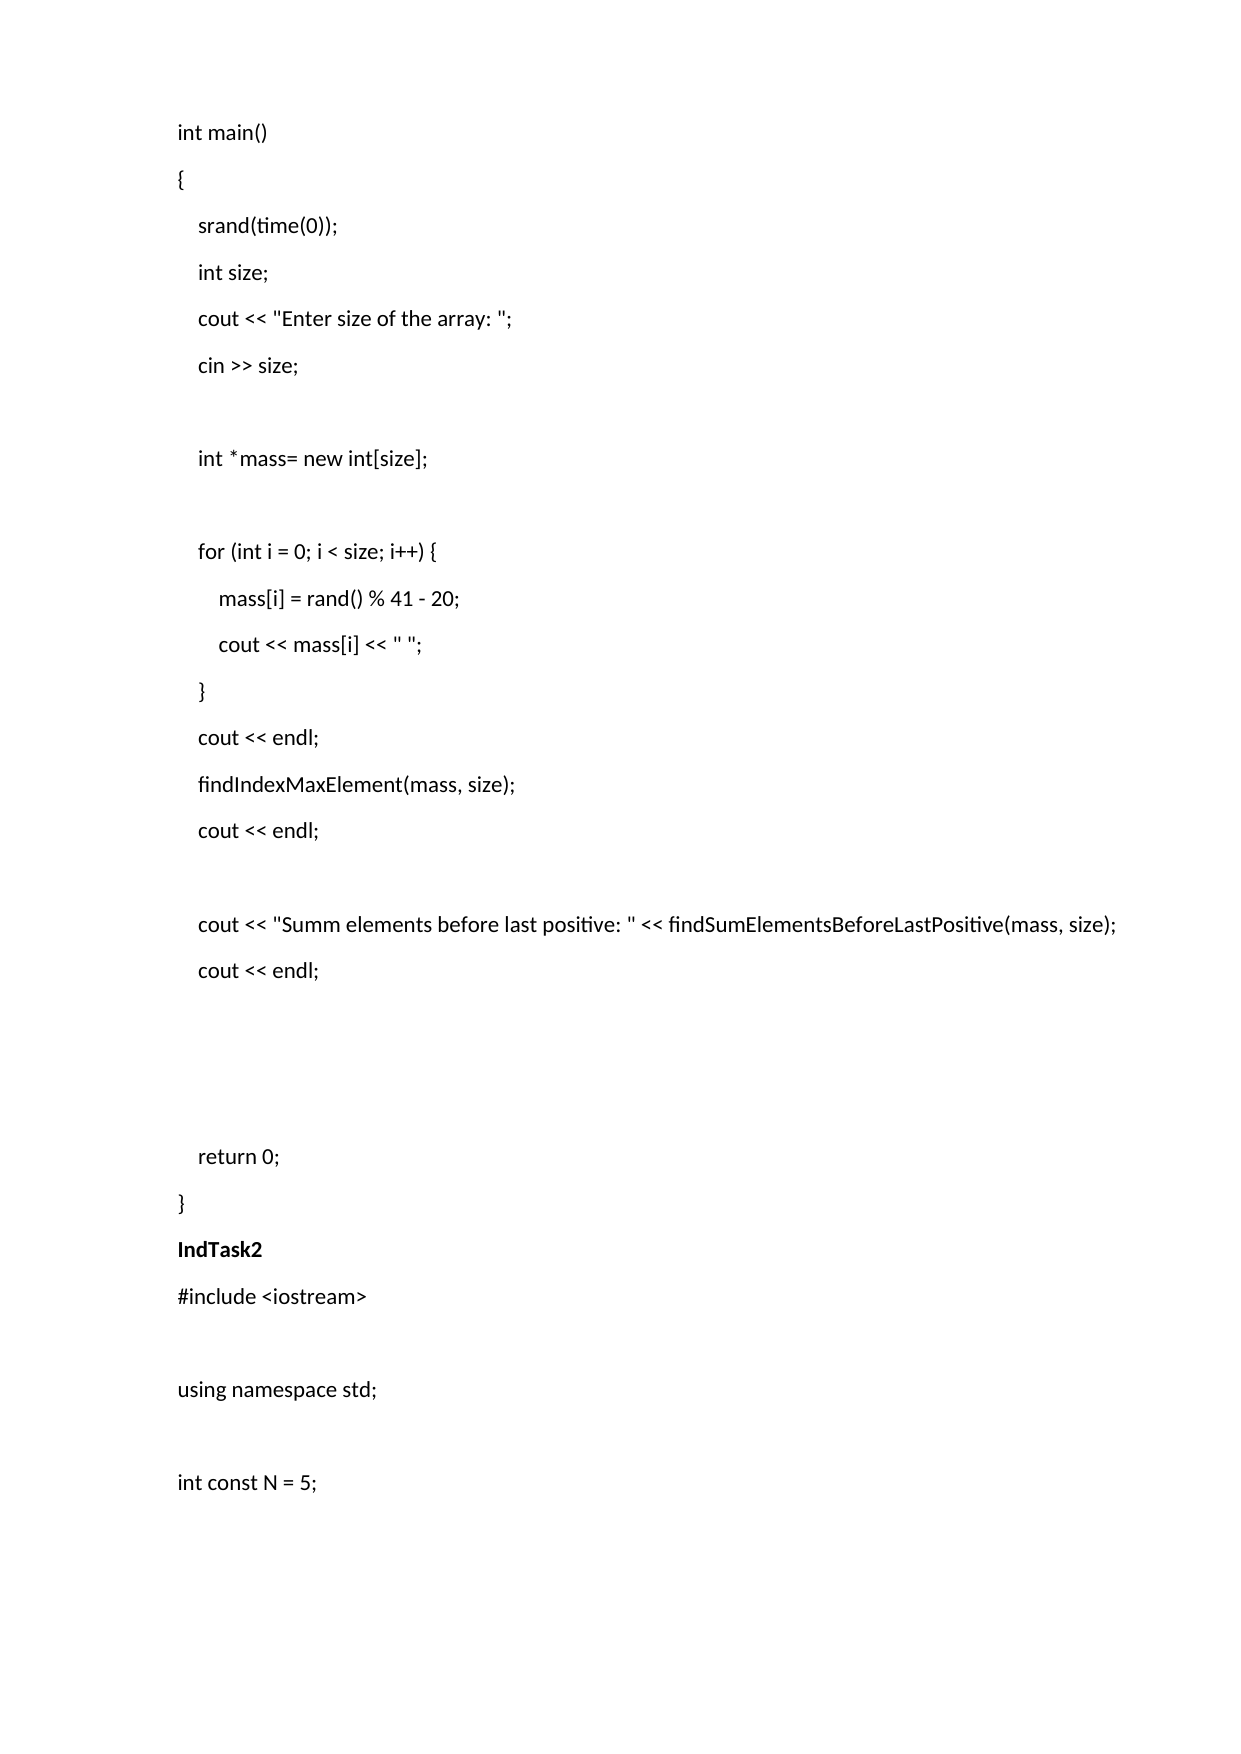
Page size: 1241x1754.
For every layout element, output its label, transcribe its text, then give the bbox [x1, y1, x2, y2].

text return 0; [177, 1142, 1152, 1171]
text cout << endl; [177, 817, 1152, 844]
text } [177, 1189, 1152, 1217]
text mass[i] = rand() % 41 - 20; [177, 584, 1152, 612]
text int size; [177, 258, 1152, 286]
text findIndexMaxElement(mass, size); [177, 770, 1152, 798]
text for (int i = 0; i < size; i++) { [177, 537, 1152, 565]
text #include <iostream> [177, 1282, 1152, 1310]
text int const N = 5; [177, 1468, 1152, 1496]
text int *mass= new int[size]; [177, 444, 1152, 472]
text cout << "Enter size of the array: "; [177, 304, 1152, 332]
text cin >> size; [177, 351, 1152, 379]
text int main() [177, 118, 1152, 146]
text { [177, 165, 1152, 193]
text srand(time(0)); [177, 211, 1152, 239]
text cout << endl; [177, 956, 1152, 984]
text } [177, 677, 1152, 705]
text using namespace std; [177, 1375, 1152, 1403]
text cout << "Summ elements before last positive: " << findSumElementsBeforeLastPositive(mass, size); [177, 910, 1152, 938]
text cout << endl; [177, 723, 1152, 751]
text IndTask2 [177, 1236, 1152, 1264]
text cout << mass[i] << " "; [177, 630, 1152, 658]
